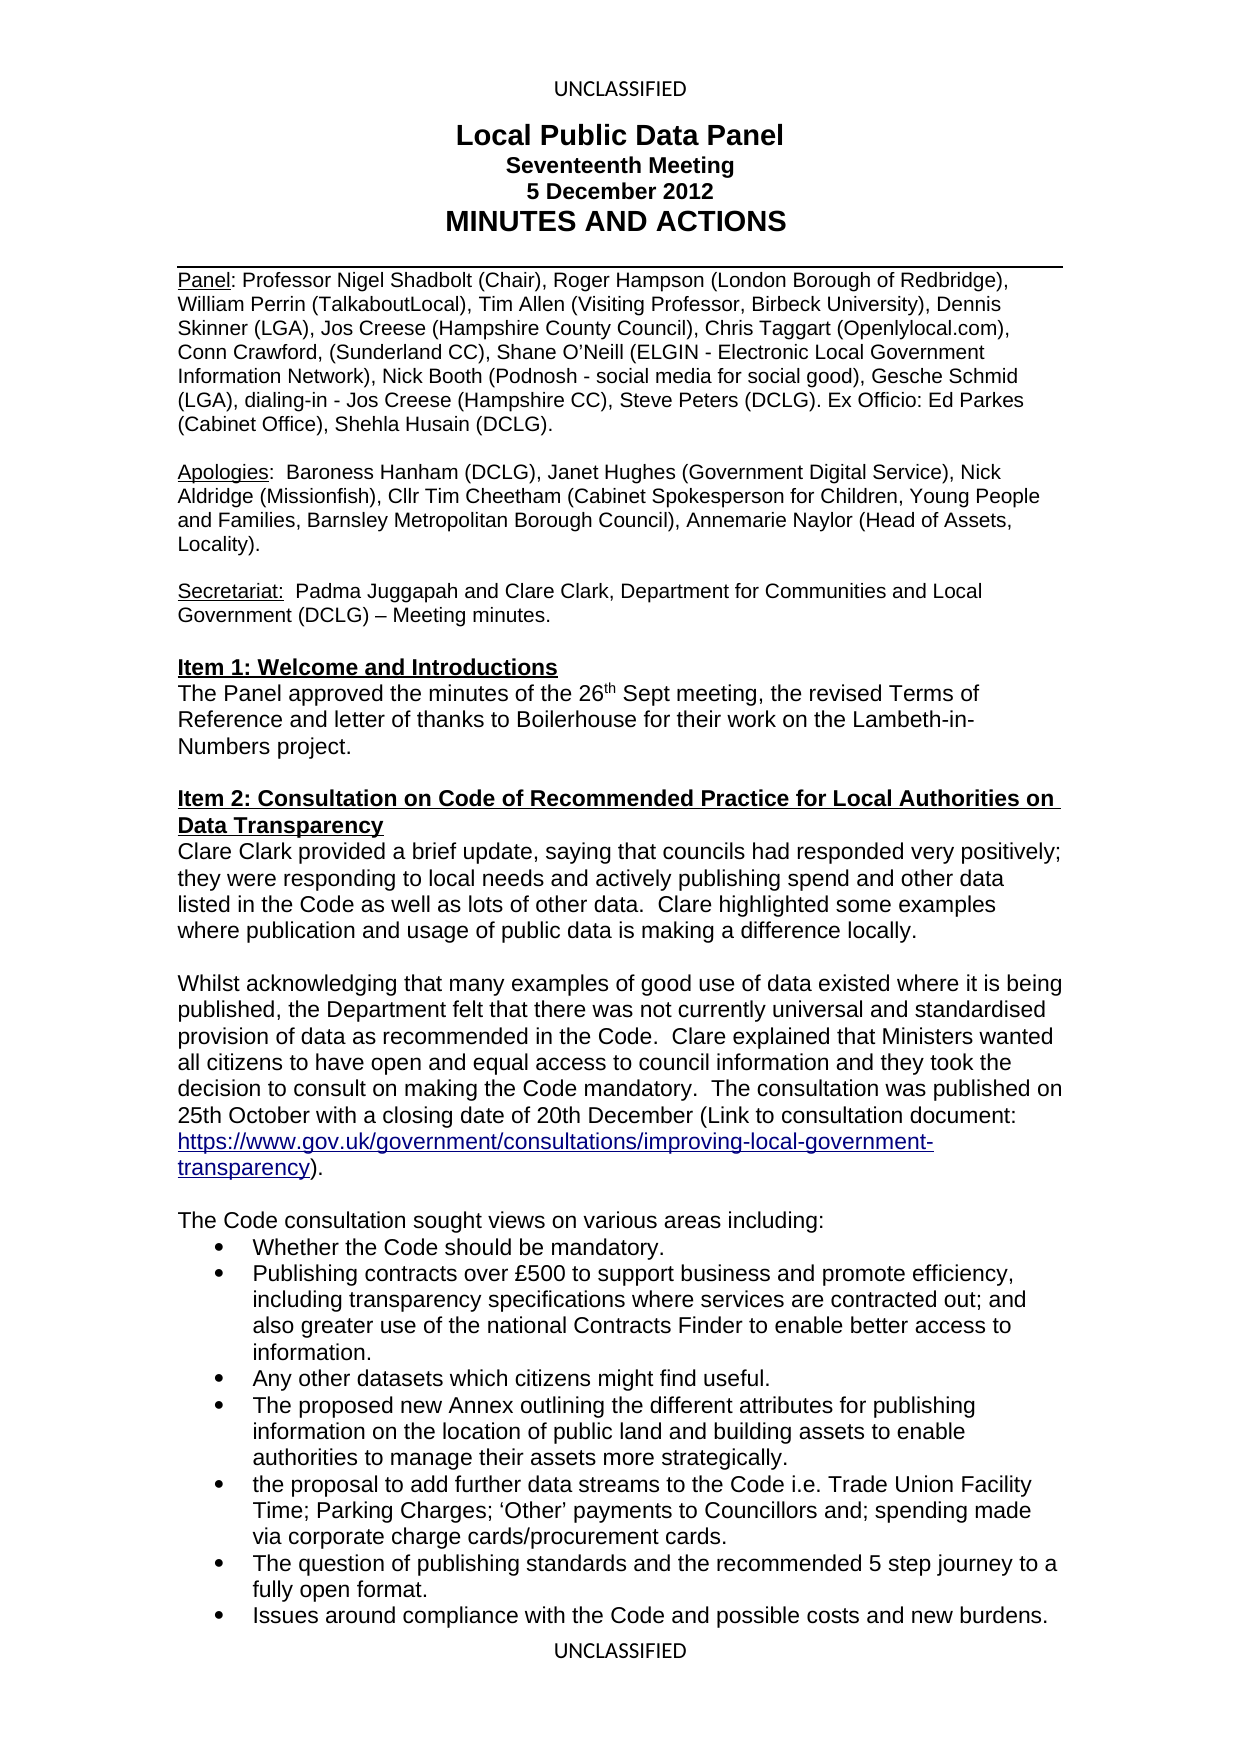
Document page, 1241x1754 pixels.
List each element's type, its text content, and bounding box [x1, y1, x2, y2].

text Apologies: Baroness Hanham (DCLG), Janet Hughes (Government Digital Service), Nick Aldridge (Missionfish), Cllr Tim Cheetham (Cabinet Spokesperson for Children, Young People and Families, Barnsley Metropolitan Borough Council), Annemarie Naylor (Head of Assets, Locality). [177, 459, 1063, 555]
list Publishing contracts over £500 to support business and promote efficiency, including transparency specifications where services are contracted out; and also greater use of the national Contracts Finder to enable better access to information. [215, 1260, 1063, 1365]
text Secretariat: Padma Juggapah and Clare Clark, Department for Communities and Local Government (DCLG) – Meeting minutes. [177, 579, 1063, 627]
text Seventeenth Meeting [177, 152, 1063, 178]
list Any other datasets which citizens might find useful. [215, 1365, 1063, 1392]
text The Panel approved the minutes of the 26th Sept meeting, the revised Terms of Reference and letter of thanks to Boilerhouse for their work on the Lambeth-in-Numbers project. [177, 680, 1063, 759]
text Item 2: Consultation on Code of Recommended Practice for Local Authorities on Data Transparency [177, 785, 1063, 838]
list Whether the Code should be mandatory. [215, 1233, 1063, 1260]
text Clare Clark provided a brief update, saying that councils had responded very positively; they were responding to local needs and actively publishing spend and other data listed in the Code as well as lots of other data. Clare highlighted some examples where publication and usage of public data is making a difference locally. [177, 838, 1063, 943]
text Panel: Professor Nigel Shadbolt (Chair), Roger Hampson (London Borough of Redbridge), William Perrin (TalkaboutLocal), Tim Allen (Visiting Professor, Birbeck University), Dennis Skinner (LGA), Jos Creese (Hampshire County Council), Chris Taggart (Openlylocal.com), Conn Crawford, (Sunderland CC), Shane O’Neill (ELGIN - Electronic Local Government Information Network), Nick Booth (Podnosh - social media for social good), Gesche Schmid (LGA), dialing-in - Jos Creese (Hampshire CC), Steve Peters (DCLG). Ex Officio: Ed Parkes (Cabinet Office), Shehla Husain (DCLG). [177, 268, 1063, 436]
list The question of publishing standards and the recommended 5 step journey to a fully open format. [215, 1550, 1063, 1602]
text Local Public Data Panel [177, 118, 1063, 152]
text MINUTES AND ACTIONS [177, 204, 1063, 238]
text 5 December 2012 [177, 178, 1063, 204]
text Item 1: Welcome and Introductions [177, 654, 1063, 680]
text Whilst acknowledging that many examples of good use of data existed where it is being published, the Department felt that there was not currently universal and standardised provision of data as recommended in the Code. Clare explained that Ministers wanted all citizens to have open and equal access to council information and they took the decision to consult on making the Code mandatory. The consultation was published on 25th October with a closing date of 20th December (Link to consultation document: https://www.gov.uk/government/consultations/improving-local-government-transparency). [177, 970, 1063, 1181]
list Issues around compliance with the Code and possible costs and new burdens. [215, 1602, 1063, 1629]
list the proposal to add further data streams to the Code i.e. Trade Union Facility Time; Parking Charges; ‘Other’ payments to Councillors and; spending made via corporate charge cards/procurement cards. [215, 1471, 1063, 1550]
text The Code consultation sought views on various areas including: [177, 1207, 1063, 1233]
list The proposed new Annex outlining the different attributes for publishing information on the location of public land and building assets to enable authorities to manage their assets more strategically. [215, 1392, 1063, 1471]
